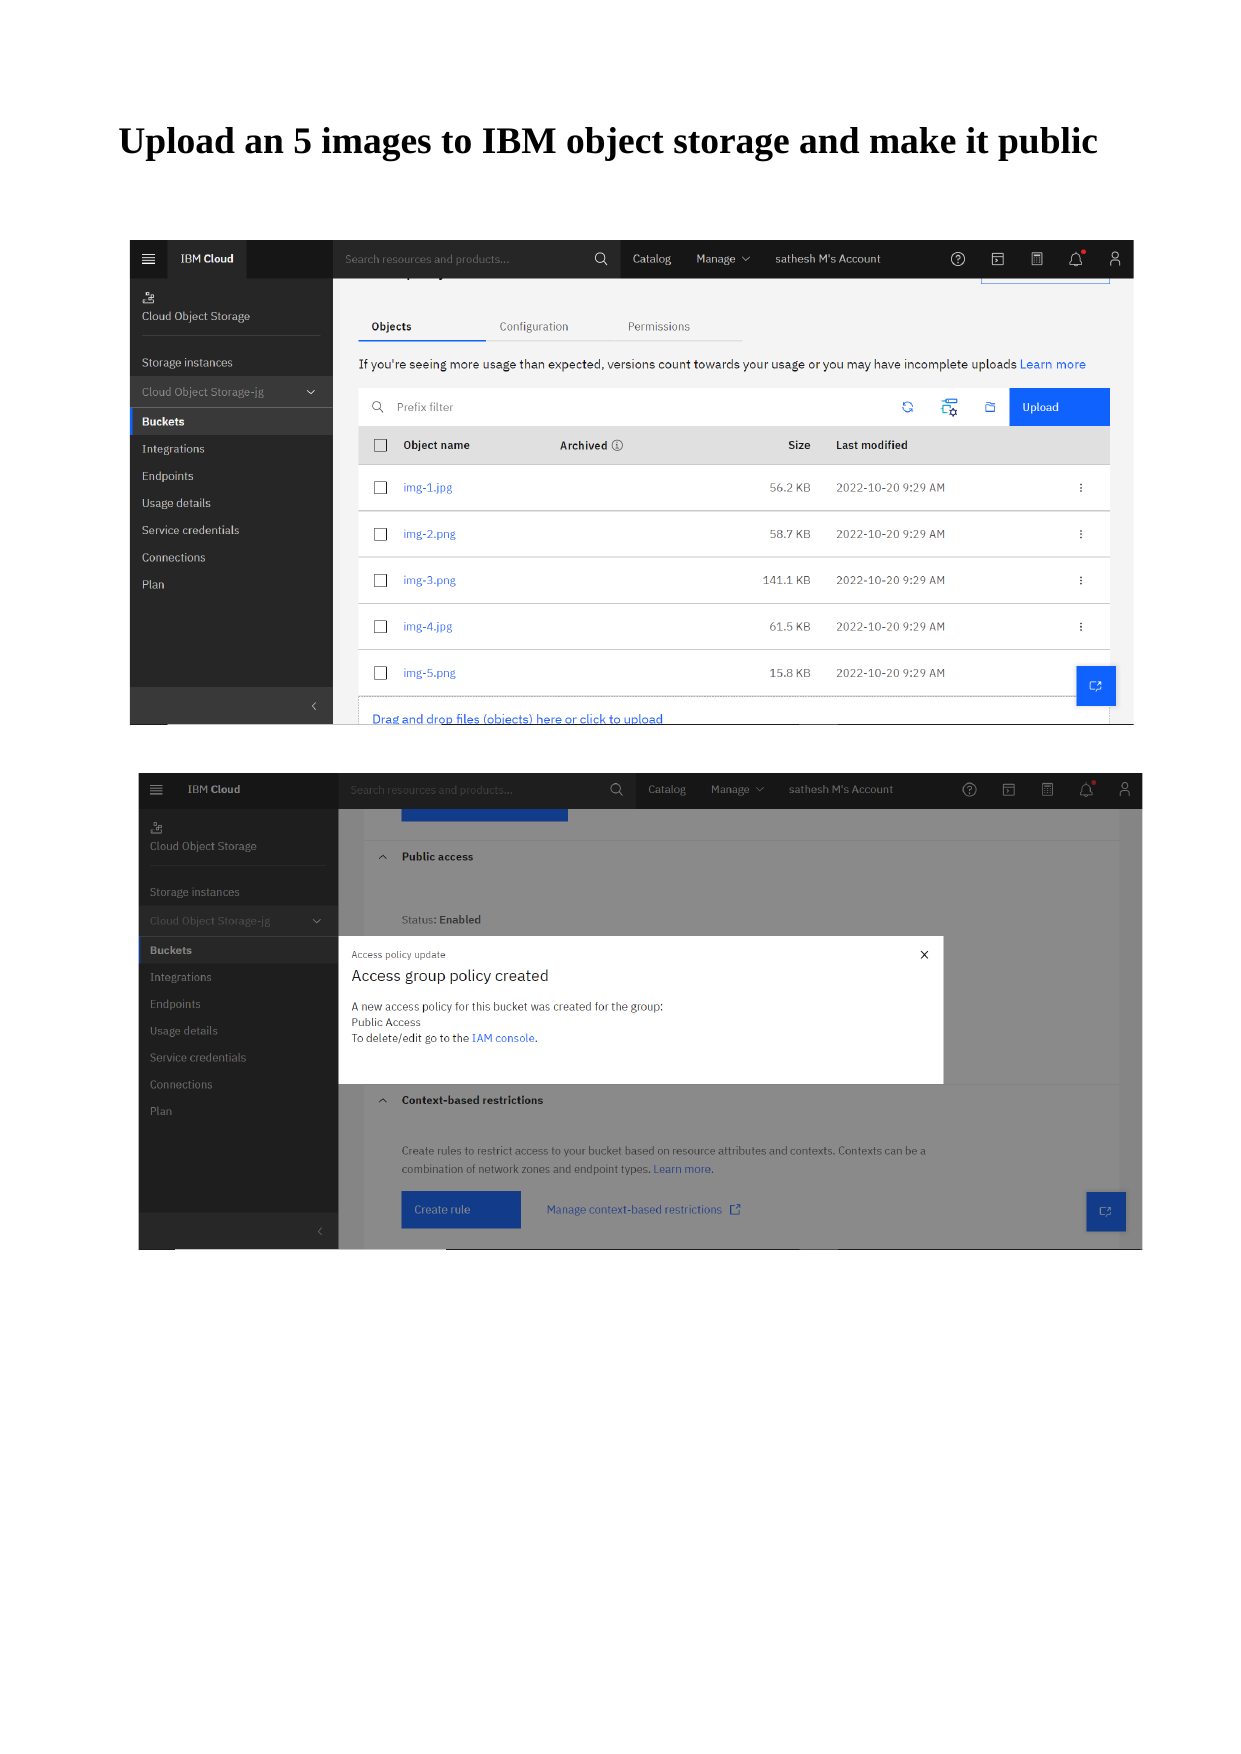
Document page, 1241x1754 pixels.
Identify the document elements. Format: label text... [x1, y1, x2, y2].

text Upload an 5 images to IBM object storage and make it public [118, 118, 1122, 161]
picture [138, 773, 1143, 1250]
picture [129, 240, 1134, 725]
